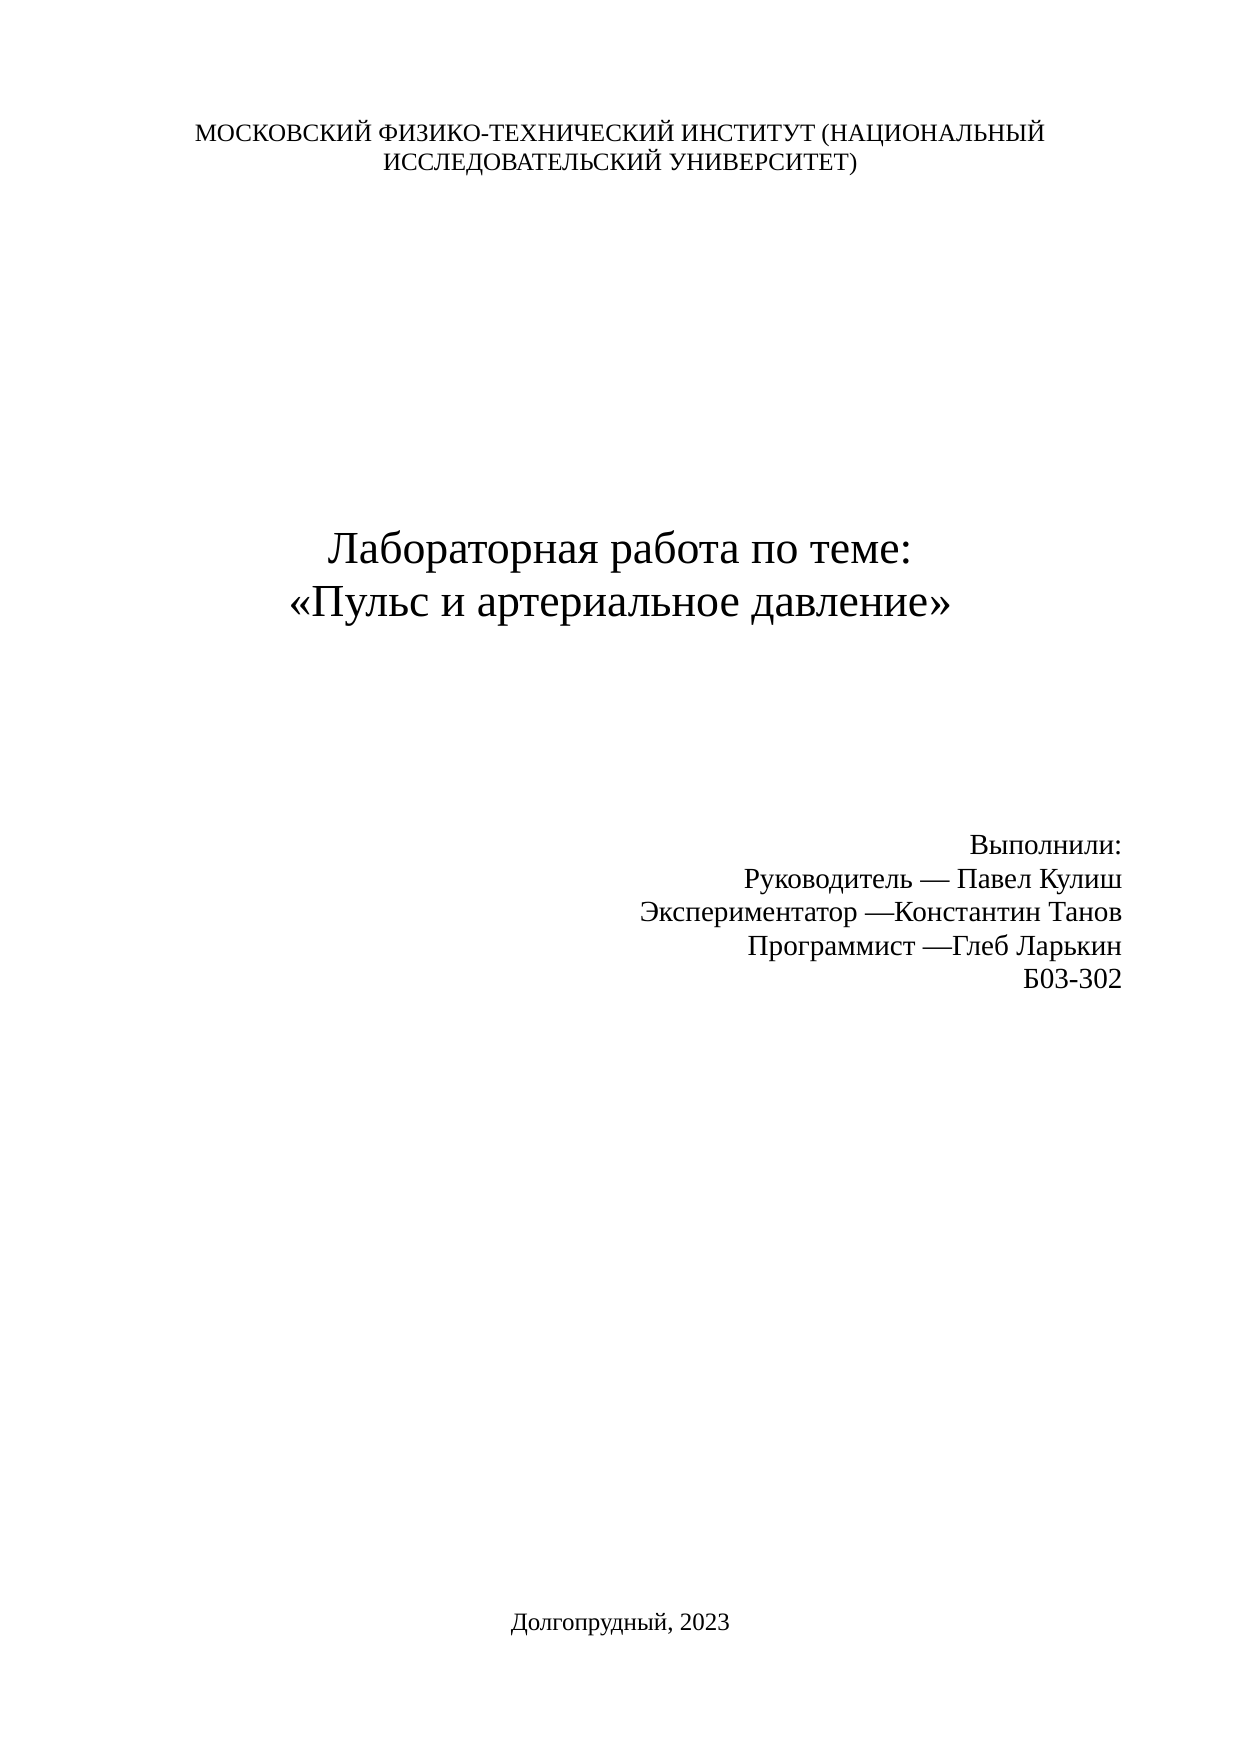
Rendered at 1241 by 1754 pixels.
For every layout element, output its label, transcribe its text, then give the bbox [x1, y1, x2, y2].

text Б03-302 [118, 961, 1122, 995]
text МОСКОВСКИЙ ФИЗИКО-ТЕХНИЧЕСКИЙ ИНСТИТУТ (НАЦИОНАЛЬНЫЙ ИССЛЕДОВАТЕЛЬСКИЙ УНИВЕРСИТЕТ) [118, 118, 1122, 176]
text Программист —Глеб Ларькин [118, 928, 1122, 961]
text Лабораторная работа по теме: [118, 521, 1122, 573]
text Экспериментатор —Константин Танов [118, 894, 1122, 928]
text «Пульс и артериальное давление» [118, 573, 1122, 626]
text Выполнили: [118, 827, 1122, 861]
text Руководитель — Павел Кулиш [118, 861, 1122, 894]
